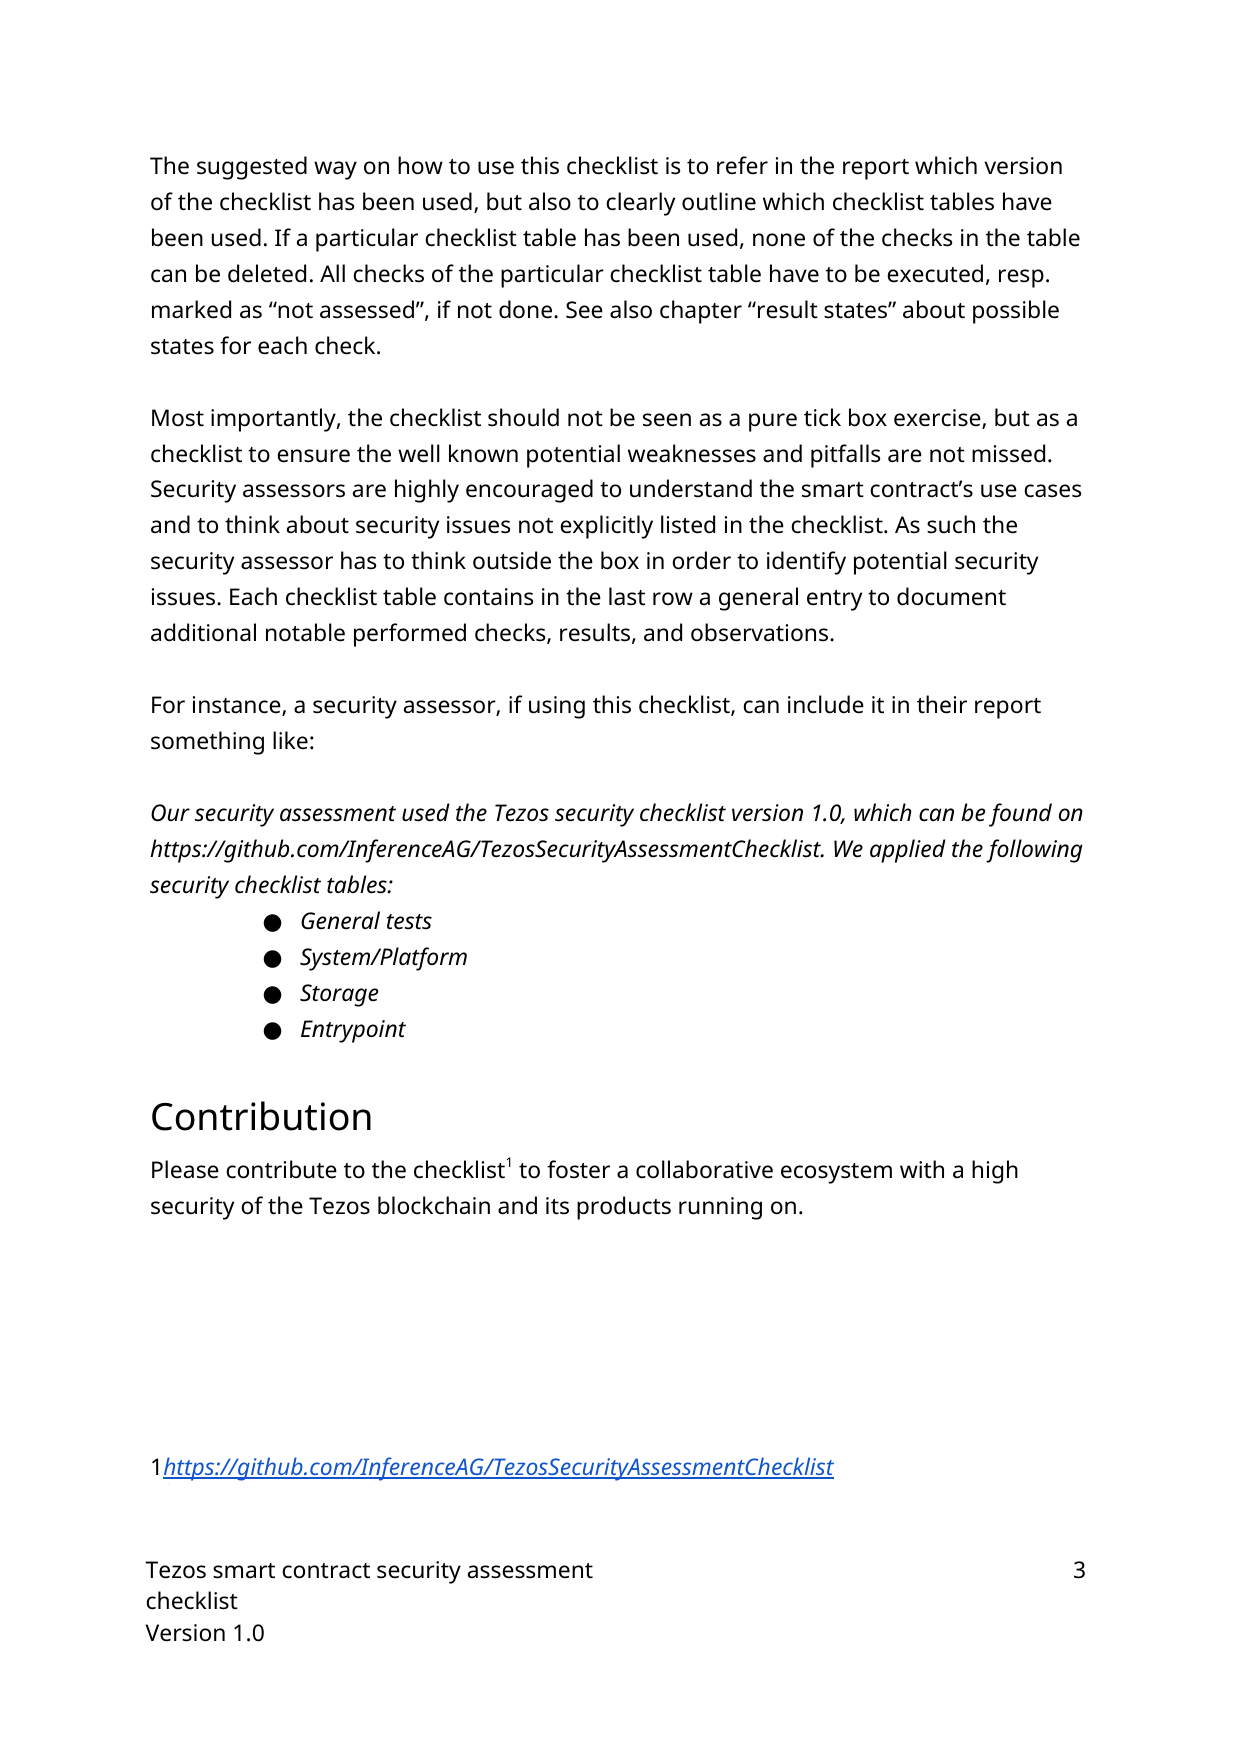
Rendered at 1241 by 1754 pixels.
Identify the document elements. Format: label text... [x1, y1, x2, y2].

text Please contribute to the checklist to foster a collaborative ecosystem with a high security of the Tezos blockchain and its products running on. [150, 1154, 1090, 1221]
list General tests [262, 905, 1090, 936]
list Entrypoint [262, 1012, 1090, 1044]
text Our security assessment used the Tezos security checklist version 1.0, which can be found on https://github.com/InferenceAG/TezosSecurityAssessmentChecklist. We applied the following security checklist tables: [150, 797, 1090, 900]
subtitle Contribution [150, 1090, 1090, 1141]
list Storage [262, 977, 1090, 1008]
text Most importantly, the checklist should not be seen as a pure tick box exercise, but as a checklist to ensure the well known potential weaknesses and pitfalls are not missed. Security assessors are highly encouraged to understand the smart contract’s use cases and to think about security issues not explicitly listed in the checklist. As such the security assessor has to think outside the box in order to identify potential security issues. Each checklist table contains in the last row a general entry to document additional notable performed checks, results, and observations. [150, 402, 1090, 648]
text The suggested way on how to use this checklist is to refer in the report which version of the checklist has been used, but also to clearly outline which checklist tables have been used. If a particular checklist table has been used, none of the checks in the table can be deleted. All checks of the particular checklist table have to be executed, resp. marked as “not assessed”, if not done. See also chapter “result states” about possible states for each check. [150, 150, 1090, 361]
text https://github.com/InferenceAG/TezosSecurityAssessmentChecklist [150, 1451, 1090, 1482]
list System/Platform [262, 941, 1090, 972]
text For instance, a security assessor, if using this checklist, can include it in their report something like: [150, 689, 1090, 756]
